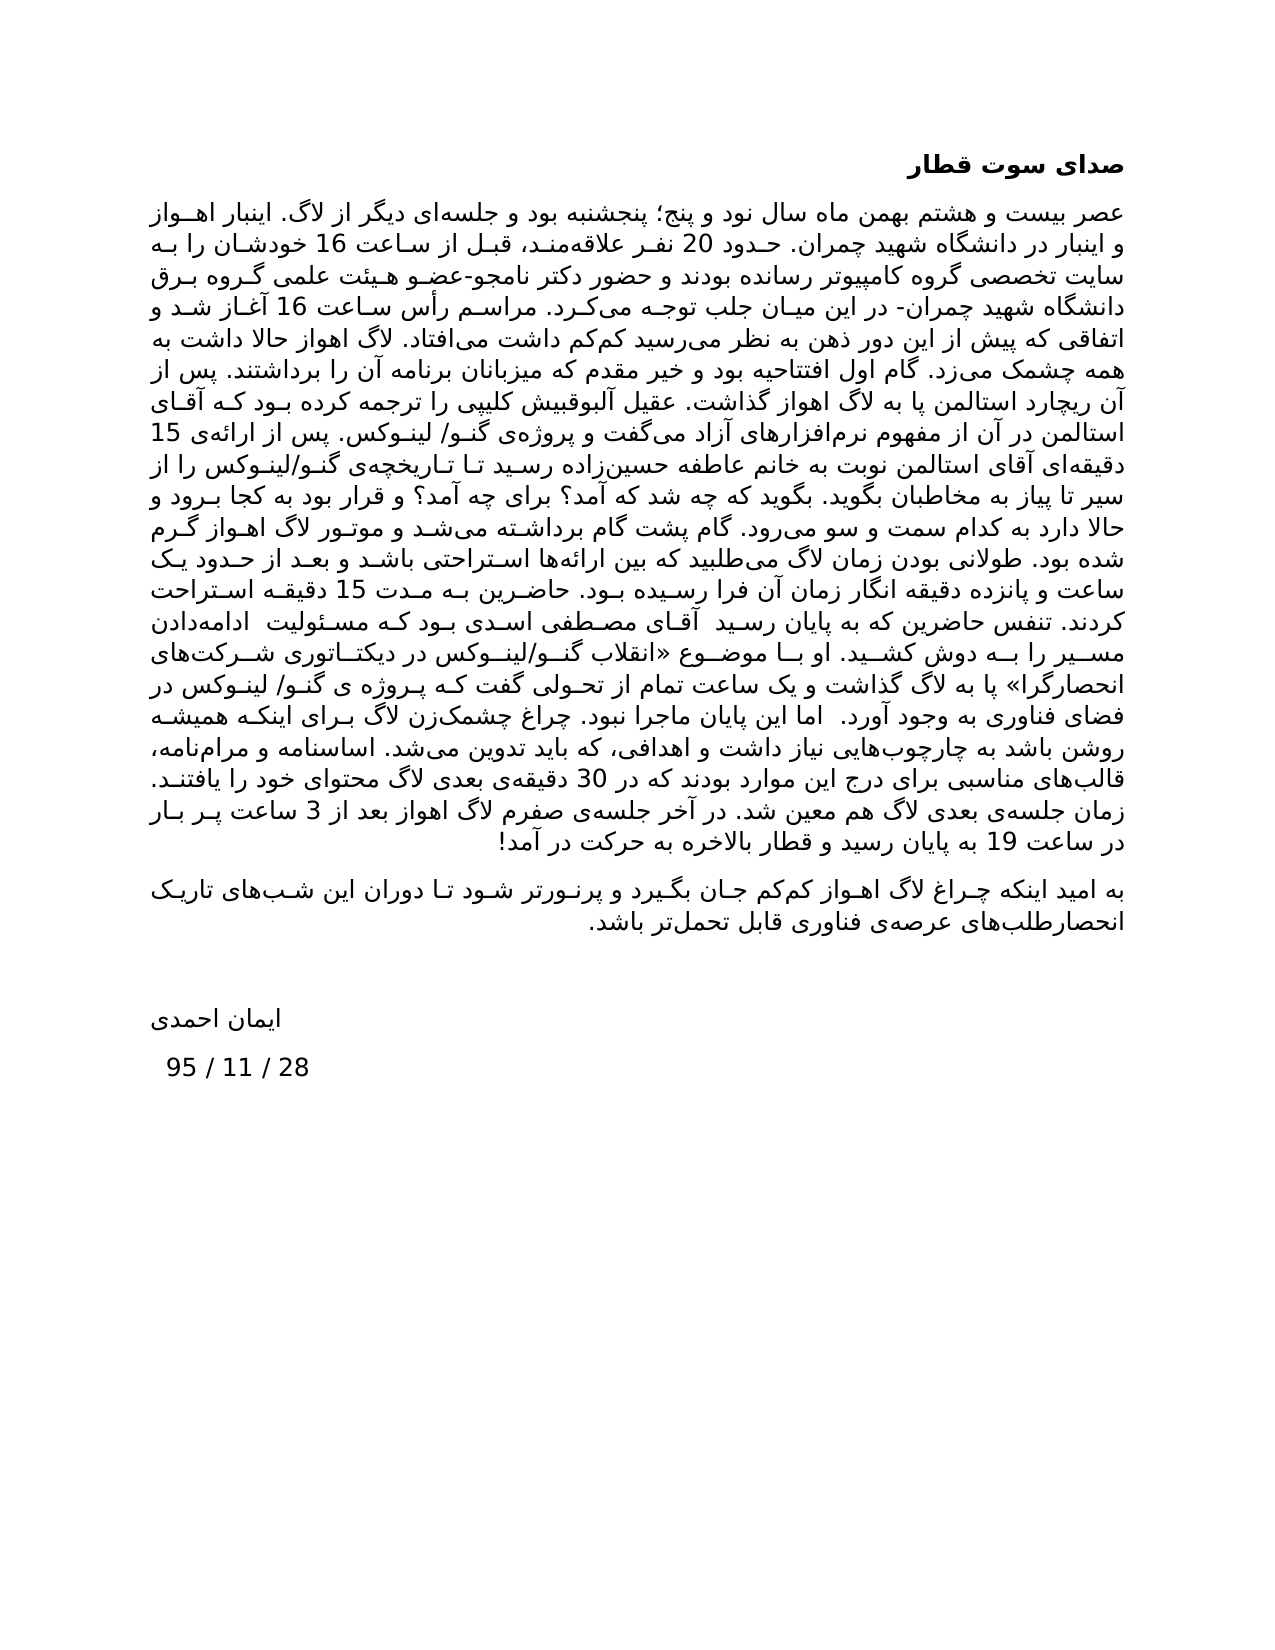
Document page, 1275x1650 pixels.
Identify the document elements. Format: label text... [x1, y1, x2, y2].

text صدای سوت قطار [150, 150, 1125, 179]
text 28 / 11 / 95 [150, 1053, 1125, 1082]
text به امید اینکه چراغ لاگ اهواز کم‌کم جان بگیرد و پرنورتر شود تا دوران این شب‌های تاریک انحصارطلب‌های عرصه‌ی فناوری قابل تحمل‌تر باشد. [150, 875, 1125, 936]
text ایمان احمدی‌ [150, 1004, 1125, 1034]
text عصر بیست و هشتم بهمن ماه سال نود و پنج؛ پنجشنبه بود و جلسه‌ای دیگر از لاگ. اینبار اهواز و اینبار در دانشگاه شهید چمران. حدود 20 نفر علاقه‌مند، قبل از ساعت 16 خودشان را به سایت تخصصی گروه کامپیوتر رسانده بودند و حضور دکتر نامجو-عضو هیئت علمی گروه برق دانشگاه شهید چمران- در این میان جلب توجه می‌کرد. مراسم رأس ساعت 16 آغاز شد و اتفاقی که پیش از این دور ذهن به نظر می‌رسید کم‌کم داشت می‌افتاد. لاگ اهواز حالا داشت به همه‌ چشمک می‌زد. گام اول افتتاحیه بود و خیر مقدم که میزبانان برنامه آن را برداشتند. پس از آن ریچارد استالمن پا به لاگ اهواز گذاشت. عقیل آلبوقبیش کلیپی را ترجمه کرده بود که آقای استالمن در آن از مفهوم نرم‌افزارهای آزاد می‌گفت و پروژه‌ی گنو/ لینوکس. پس از ارائه‌ی 15 دقیقه‌ای آقای استالمن نوبت به خانم عاطفه حسین‌زاده رسید تا تاریخچه‌ی گنو/لینوکس را از سیر تا پیاز به مخاطبان بگوید. بگوید که چه شد که آمد؟ برای چه آمد؟ و قرار بود به کجا برود و حالا دارد به کدام سمت و سو می‌رود. گام پشت گام برداشته می‌شد و موتور لاگ اهواز گرم شده بود. طولانی بودن زمان لاگ می‌طلبید که بین ارائه‌ها استراحتی باشد و بعد از حدود یک ساعت و پانزده دقیقه انگار زمان آن فرا رسیده بود. حاضرین به مدت 15 دقیقه استراحت کردند. تنفس حاضرین که به پایان رسید آقای مصطفی اسدی بود که مسئولیت ادامه‌دادن مسیر را به دوش کشید. او با موضوع «انقلاب گنو/لینوکس در دیکتاتوری شرکت‌های انحصارگرا» پا به لاگ گذاشت و یک ساعت تمام از تحولی گفت که پروژه ی گنو/ لینوکس در فضای فناوری به وجود آورد. اما این پایان ماجرا نبود. چراغ چشمک‌زن لاگ برای اینکه همیشه روشن باشد به چارچوب‌هایی نیاز داشت و اهدافی، که باید تدوین می‌شد. اساسنامه و مرام‌نامه، قالب‌های مناسبی برای درج این موارد بودند که در 30 دقیقه‌ی بعدی لاگ محتوای خود را یافتند. زمان جلسه‌ی بعدی لاگ هم معین شد. در آخر جلسه‌ی صفرم لاگ اهواز بعد از 3 ساعت پر بار در ساعت 19 به پایان رسید و قطار بالاخره به حرکت در آمد! [150, 198, 1125, 856]
